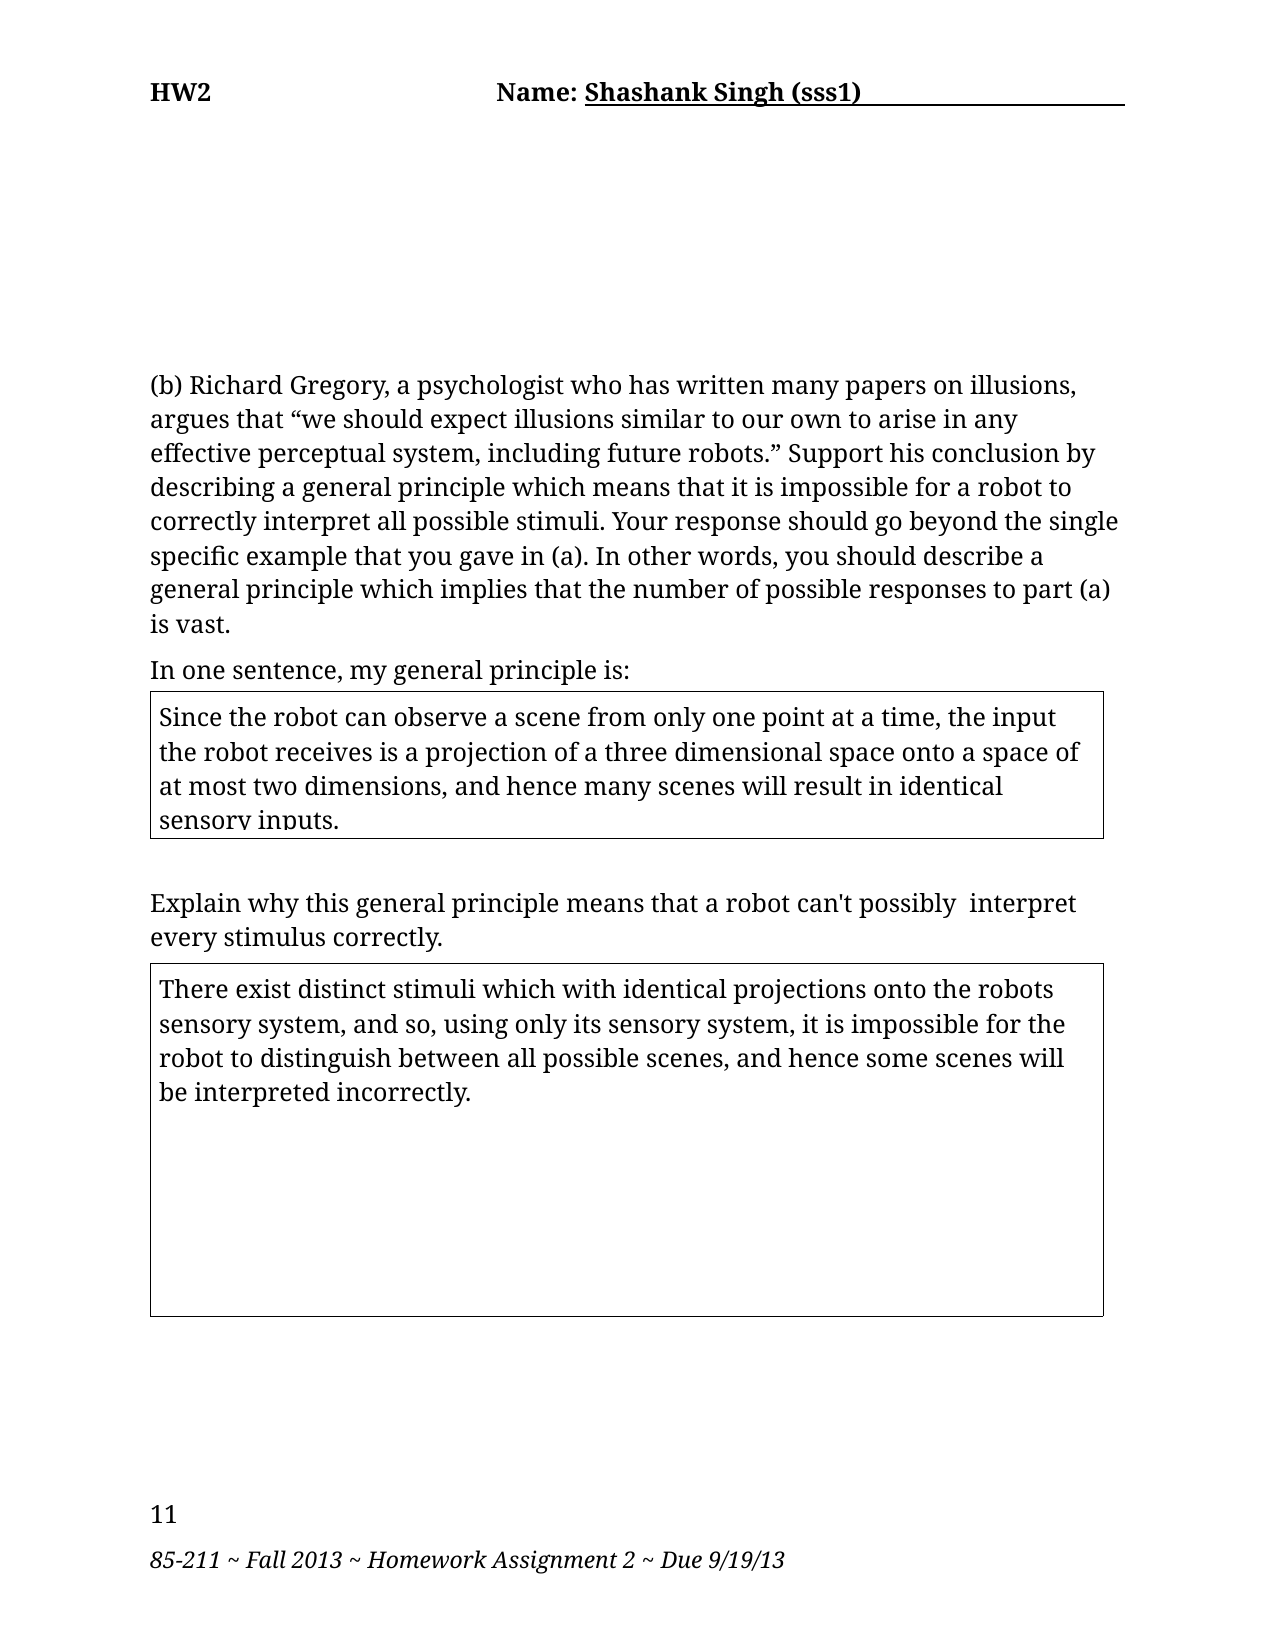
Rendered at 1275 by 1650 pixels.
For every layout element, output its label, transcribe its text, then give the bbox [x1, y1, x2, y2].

text Since the robot can observe a scene from only one point at a time, the input the robot receives is a projection of a three dimensional space onto a space of at most two dimensions, and hence many scenes will result in identical sensory inputs. [159, 700, 1094, 829]
text (b) Richard Gregory, a psychologist who has written many papers on illusions, argues that “we should expect illusions similar to our own to arise in any effective perceptual system, including future robots.” Support his conclusion by describing a general principle which means that it is impossible for a robot to correctly interpret all possible stimuli. Your response should go beyond the single specific example that you gave in (a). In other words, you should describe a general principle which implies that the number of possible responses to part (a) is vast. [150, 368, 1125, 640]
text In one sentence, my general principle is: [150, 653, 1125, 687]
text [151, 692, 1103, 838]
text [151, 964, 1103, 1316]
text Explain why this general principle means that a robot can't possibly interpret every stimulus correctly. [150, 886, 1125, 954]
text There exist distinct stimuli which with identical projections onto the robots sensory system, and so, using only its sensory system, it is impossible for the robot to distinguish between all possible scenes, and hence some scenes will be interpreted incorrectly. [159, 972, 1094, 1108]
